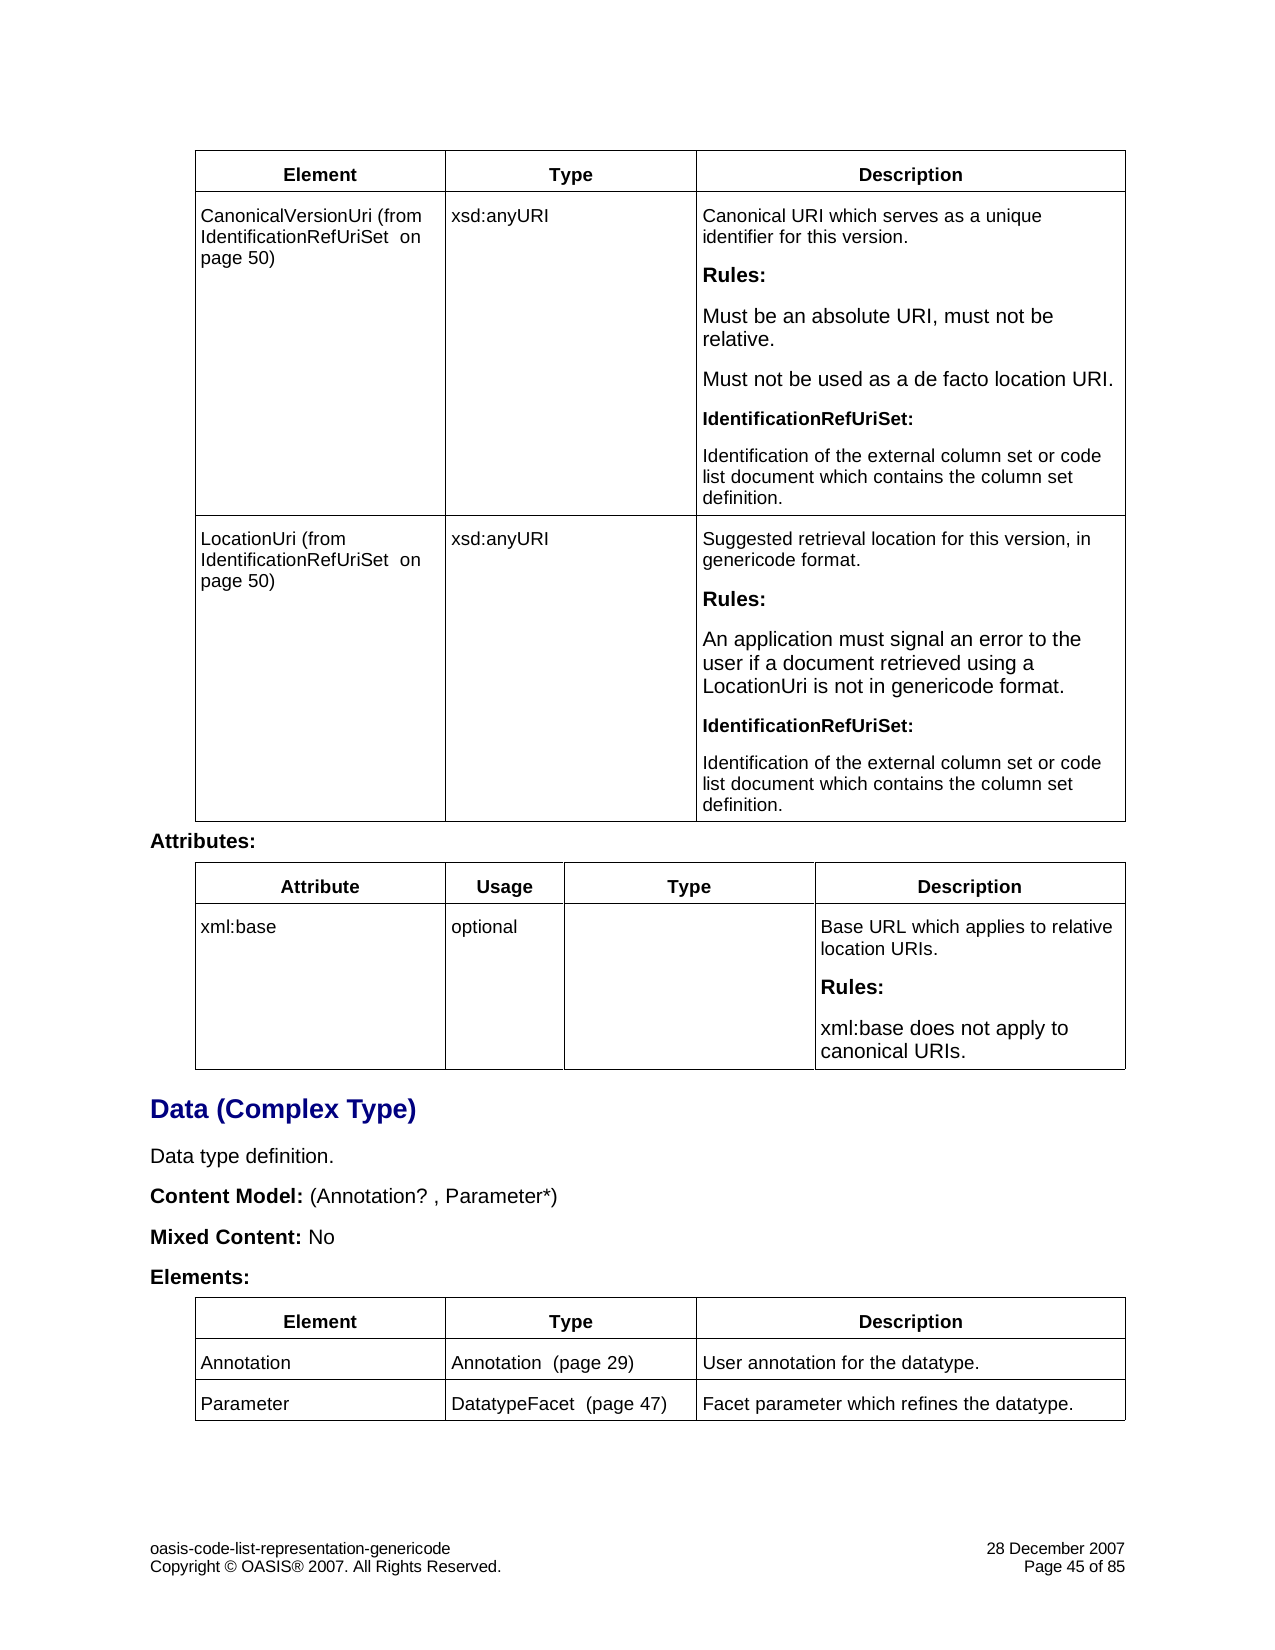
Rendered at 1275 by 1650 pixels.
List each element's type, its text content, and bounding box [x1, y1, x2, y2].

table_cell optional [446, 904, 563, 1069]
table_cell DatatypeFacet (page 47) [446, 1380, 696, 1420]
table_cell Canonical URI which serves as a unique identifier for this version. Rules: Must be an absolute URI, must not be relative. Must not be used as a de facto location URI. IdentificationRefUriSet: Identification of the external column set or code list document which contains the column set definition. [697, 192, 1125, 515]
table_cell xsd:anyURI [446, 192, 696, 515]
text Content Model: (Annotation? , Parameter*) [150, 1185, 1125, 1208]
subtitle Data (Complex Type) [150, 1094, 1125, 1124]
title Attributes: [150, 830, 1125, 853]
text Data type definition. [150, 1145, 1125, 1168]
table_header Description [697, 1298, 1125, 1338]
text Mixed Content: No [150, 1225, 1125, 1249]
table_cell Facet parameter which refines the datatype. [697, 1380, 1125, 1420]
table_cell xsd:anyURI [446, 516, 696, 821]
table_cell xml:base [196, 904, 445, 1069]
title Elements: [150, 1265, 1125, 1289]
table_header Description [697, 151, 1125, 191]
table_header Type [446, 151, 696, 191]
table_header Element [196, 151, 445, 191]
table_header Description [816, 863, 1125, 903]
table_header Element [196, 1298, 445, 1338]
table_cell LocationUri (from IdentificationRefUriSet on page 50) [196, 516, 445, 821]
table_cell Suggested retrieval location for this version, in genericode format. Rules: An application must signal an error to the user if a document retrieved using a LocationUri is not in genericode format. IdentificationRefUriSet: Identification of the external column set or code list document which contains the column set definition. [697, 516, 1125, 821]
table_cell CanonicalVersionUri (from IdentificationRefUriSet on page 50) [196, 192, 445, 515]
table_cell Annotation [196, 1339, 445, 1379]
table_cell Parameter [196, 1380, 445, 1420]
table_header Type [565, 863, 814, 903]
table_cell Annotation (page 29) [446, 1339, 696, 1379]
table_header Usage [446, 863, 563, 903]
table_header Type [446, 1298, 696, 1338]
table_cell User annotation for the datatype. [697, 1339, 1125, 1379]
table_cell Base URL which applies to relative location URIs. Rules: xml:base does not apply to canonical URIs. [816, 904, 1125, 1069]
table_cell [565, 904, 814, 1069]
table_header Attribute [196, 863, 445, 903]
